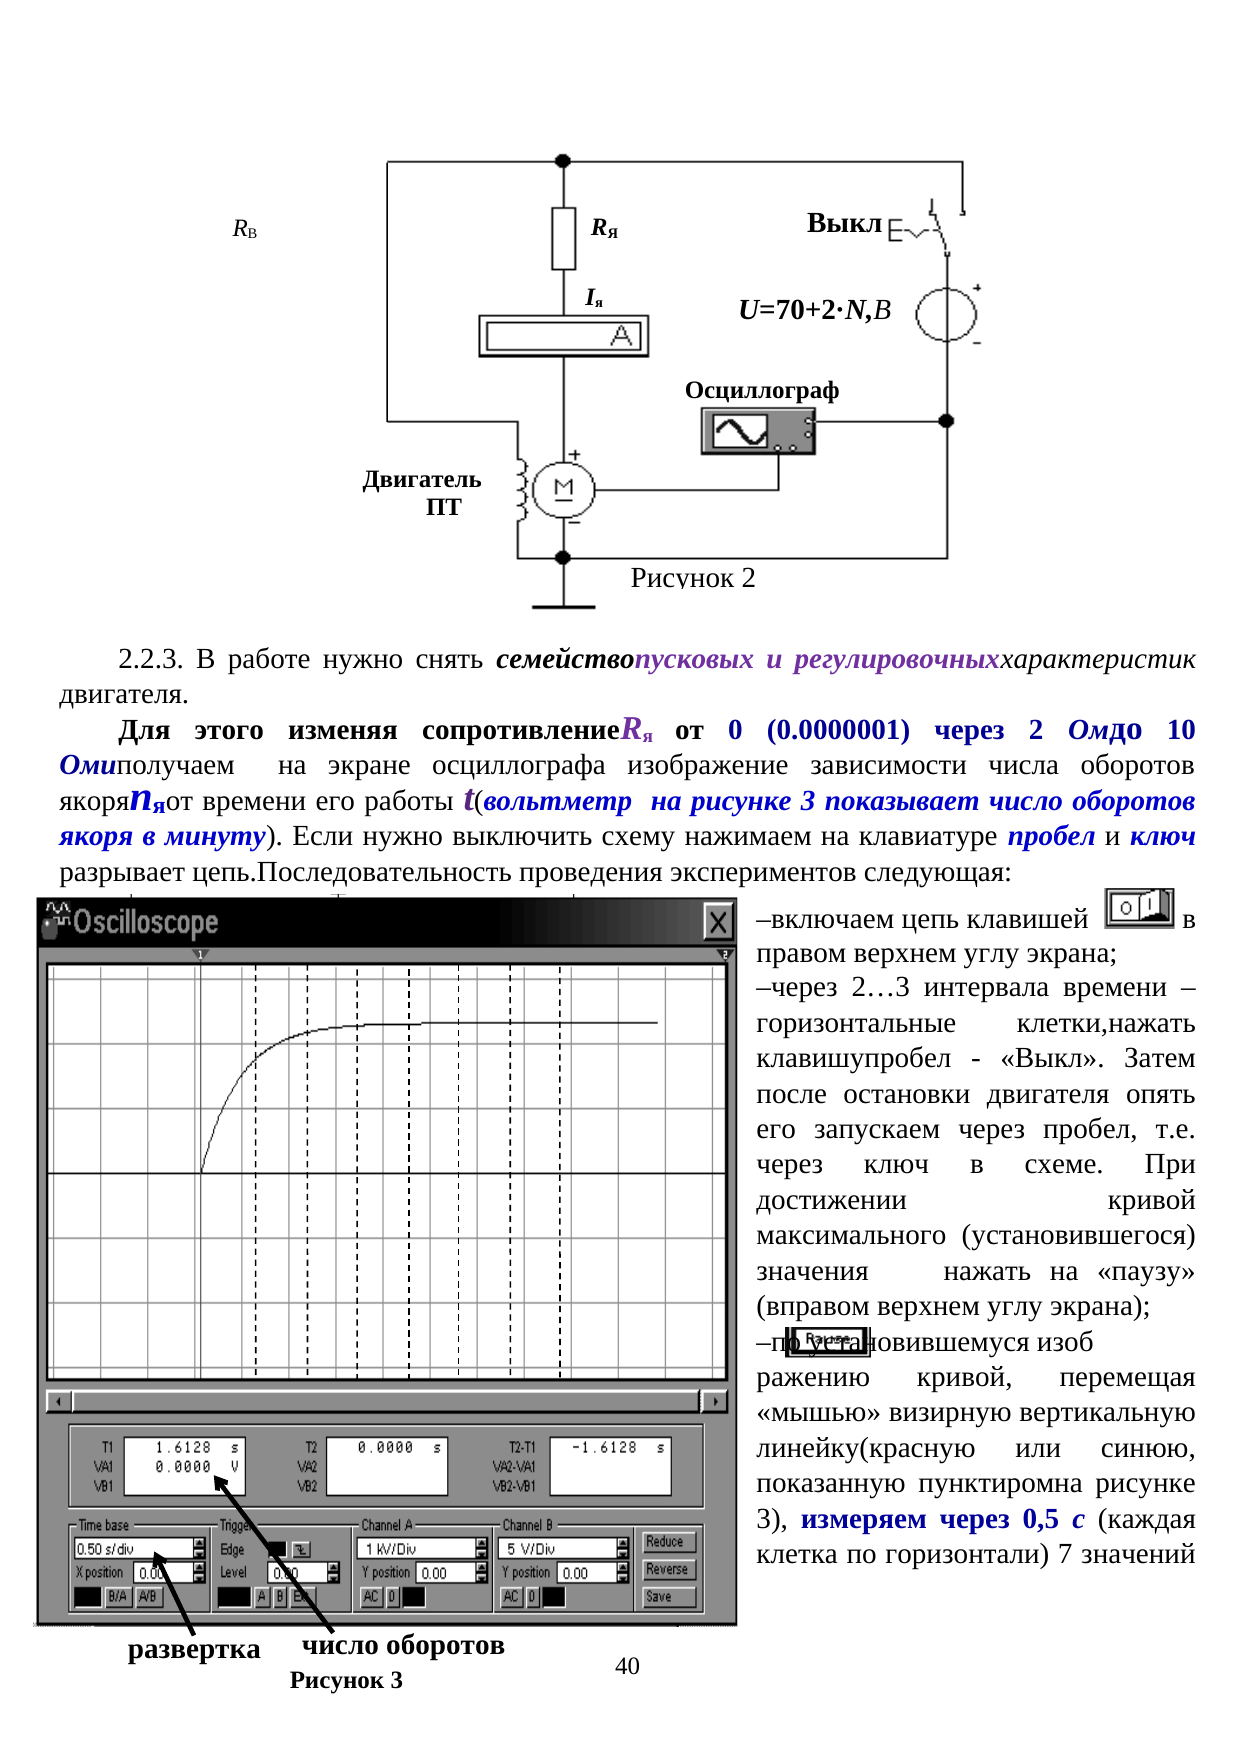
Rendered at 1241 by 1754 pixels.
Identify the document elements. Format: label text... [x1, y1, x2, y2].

text Выкл [780, 205, 909, 239]
text RЯ [572, 212, 637, 241]
text ражению кривой, перемещая «мышью» визирную вертикальную линейку(красную или синюю, показанную пунктиромна рисунке 3), измеряем через 0,5 с (каждая клетка по горизонтали) 7 значений [738, 1358, 1196, 1571]
text Двигатель [318, 464, 526, 492]
text развертка [81, 1635, 302, 1664]
text –включаем цепь клавишей в правом верхнем углу экрана; [59, 888, 1196, 968]
text Рисунок 2 [630, 568, 870, 589]
text Рисунок 3 [289, 1661, 520, 1696]
text –через 2…3 интервала времени – горизонтальные клетки,нажать клавишупробел - «Выкл». Затем после остановки двигателя опять его запускаем через пробел, т.е. через ключ в схеме. При достижении кривой максимального (установившегося) значения нажать на «паузу» (вправом верхнем углу экрана); [738, 968, 1196, 1323]
text U=70+2·N,В [691, 294, 937, 325]
text Осциллограф [621, 363, 903, 407]
text –по установившемуся изоб [738, 1323, 1196, 1358]
text Iя [561, 271, 626, 314]
text 2.2.3. В работе нужно снять семействопусковых и регулировочныххарактеристик двигателя. [59, 640, 1196, 711]
text ПТ [318, 492, 526, 518]
text RВ [232, 213, 309, 242]
text Для этого изменяя сопротивлениеRя от 0 (0.0000001) через 2 Омдо 10 Омиполучаем на экране осциллографа изображение зависимости числа оборотов якоряnяот времени его работы t(вольтметр на рисунке 3 показывает число оборотов якоря в минуту). Если нужно выключить схему нажимаем на клавиатуре пробел и ключ разрывает цепь.Последовательность проведения экспериментов следующая: [59, 711, 1196, 888]
text число оборотов [302, 1627, 628, 1661]
